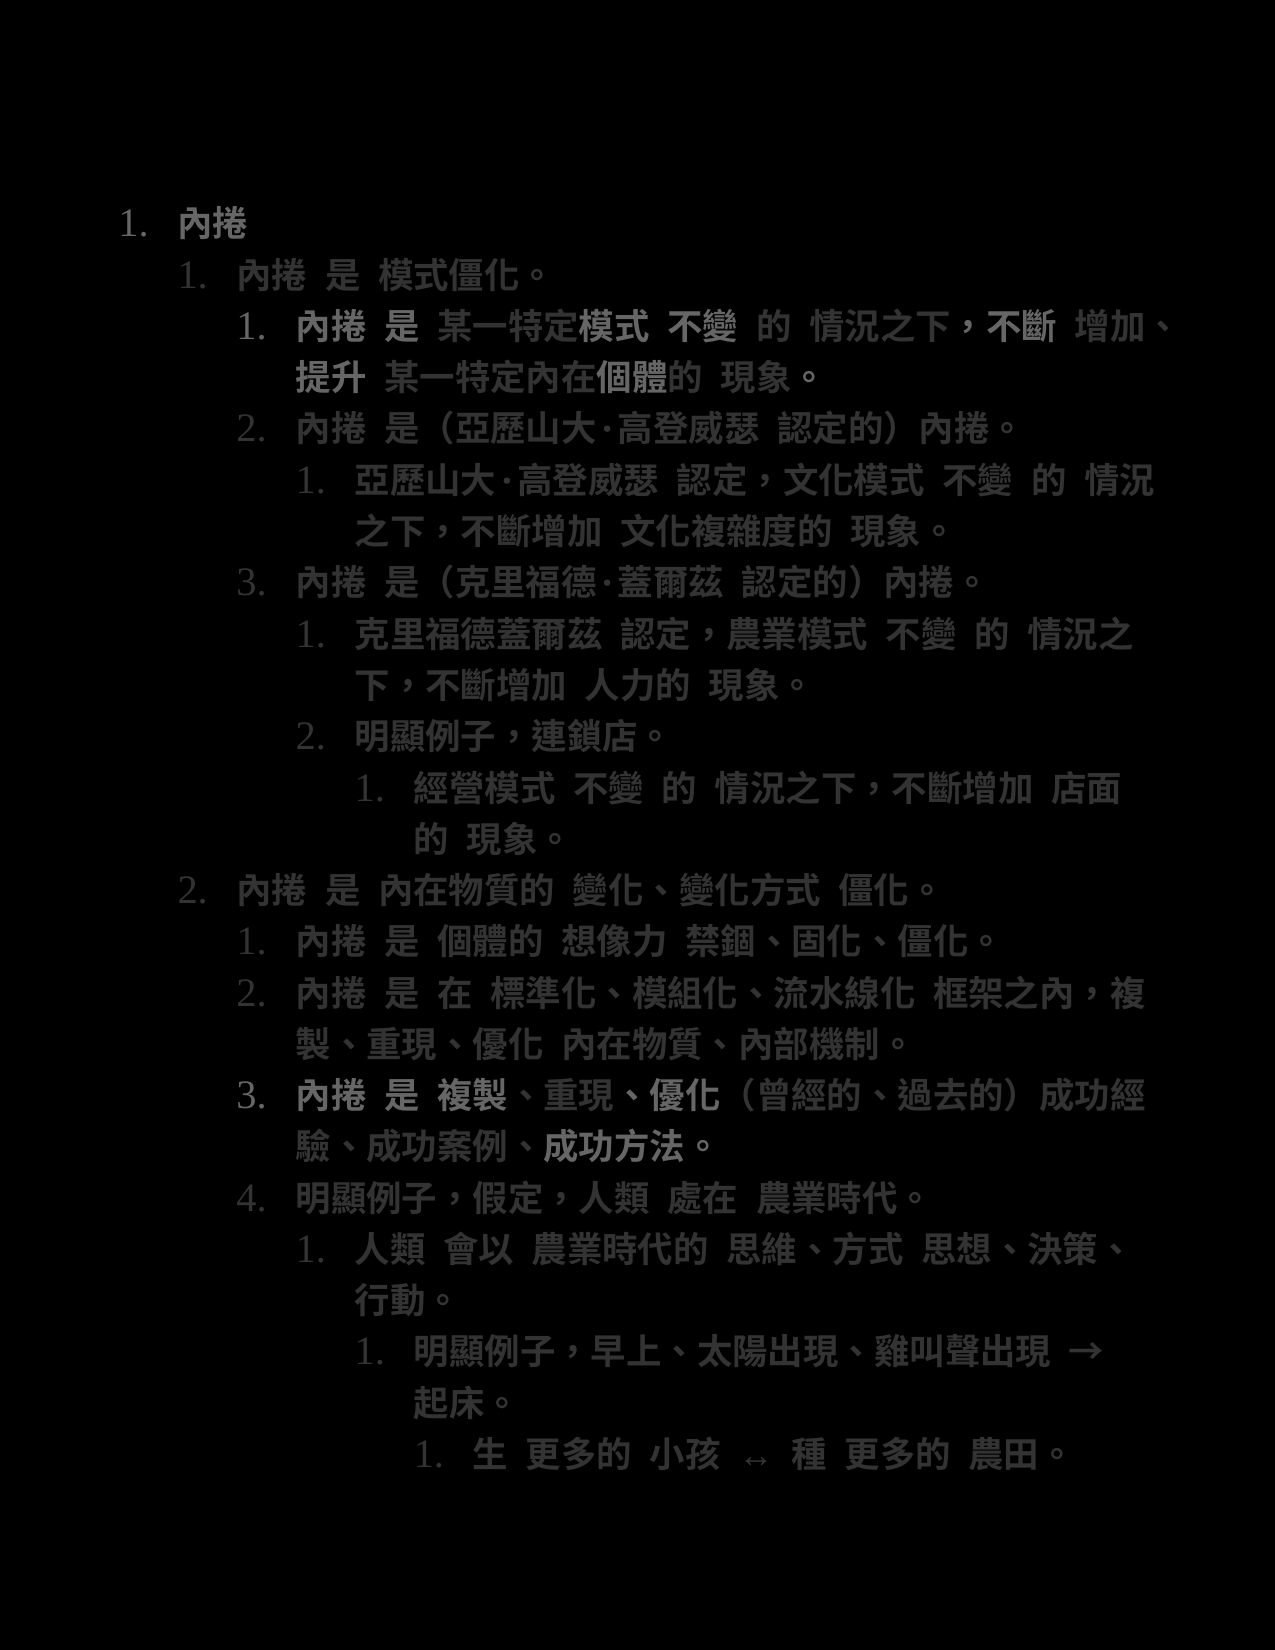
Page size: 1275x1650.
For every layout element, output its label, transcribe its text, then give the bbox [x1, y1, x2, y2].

list 內捲 [118, 196, 1157, 247]
list 亞歷山大·高登威瑟 認定，文化模式 不變 的 情況之下，不斷增加 文化複雜度的 現象。 [295, 452, 1157, 555]
list 內捲 是（亞歷山大·高登威瑟 認定的）內捲。 [236, 401, 1157, 452]
list 生 更多的 小孩 ↔ 種 更多的 農田。 [413, 1426, 1157, 1477]
list 內捲 是 某一特定模式 不變 的 情況之下，不斷 增加、提升 某一特定內在個體的 現象。 [236, 298, 1157, 401]
list 明顯例子，假定，人類 處在 農業時代。 [236, 1170, 1157, 1221]
list 明顯例子，早上、太陽出現、雞叫聲出現 → 起床。 [354, 1324, 1157, 1426]
list 經營模式 不變 的 情況之下，不斷增加 店面的 現象。 [354, 760, 1157, 862]
list 內捲 是 複製、重現、優化（曾經的、過去的）成功經驗、成功案例、成功方法。 [236, 1067, 1157, 1170]
list 內捲 是 內在物質的 變化、變化方式 僵化。 [177, 862, 1157, 914]
list 內捲 是 在 標準化、模組化、流水線化 框架之內，複製、重現、優化 內在物質、內部機制。 [236, 965, 1157, 1067]
list 克里福德蓋爾茲 認定，農業模式 不變 的 情況之下，不斷增加 人力的 現象。 [295, 606, 1157, 709]
list 人類 會以 農業時代的 思維、方式 思想、決策、行動。 [295, 1221, 1157, 1324]
list 內捲 是 個體的 想像力 禁錮、固化、僵化。 [236, 914, 1157, 965]
list 內捲 是 模式僵化。 [177, 247, 1157, 298]
list 明顯例子，連鎖店。 [295, 709, 1157, 760]
list 內捲 是（克里福德·蓋爾茲 認定的）內捲。 [236, 555, 1157, 606]
